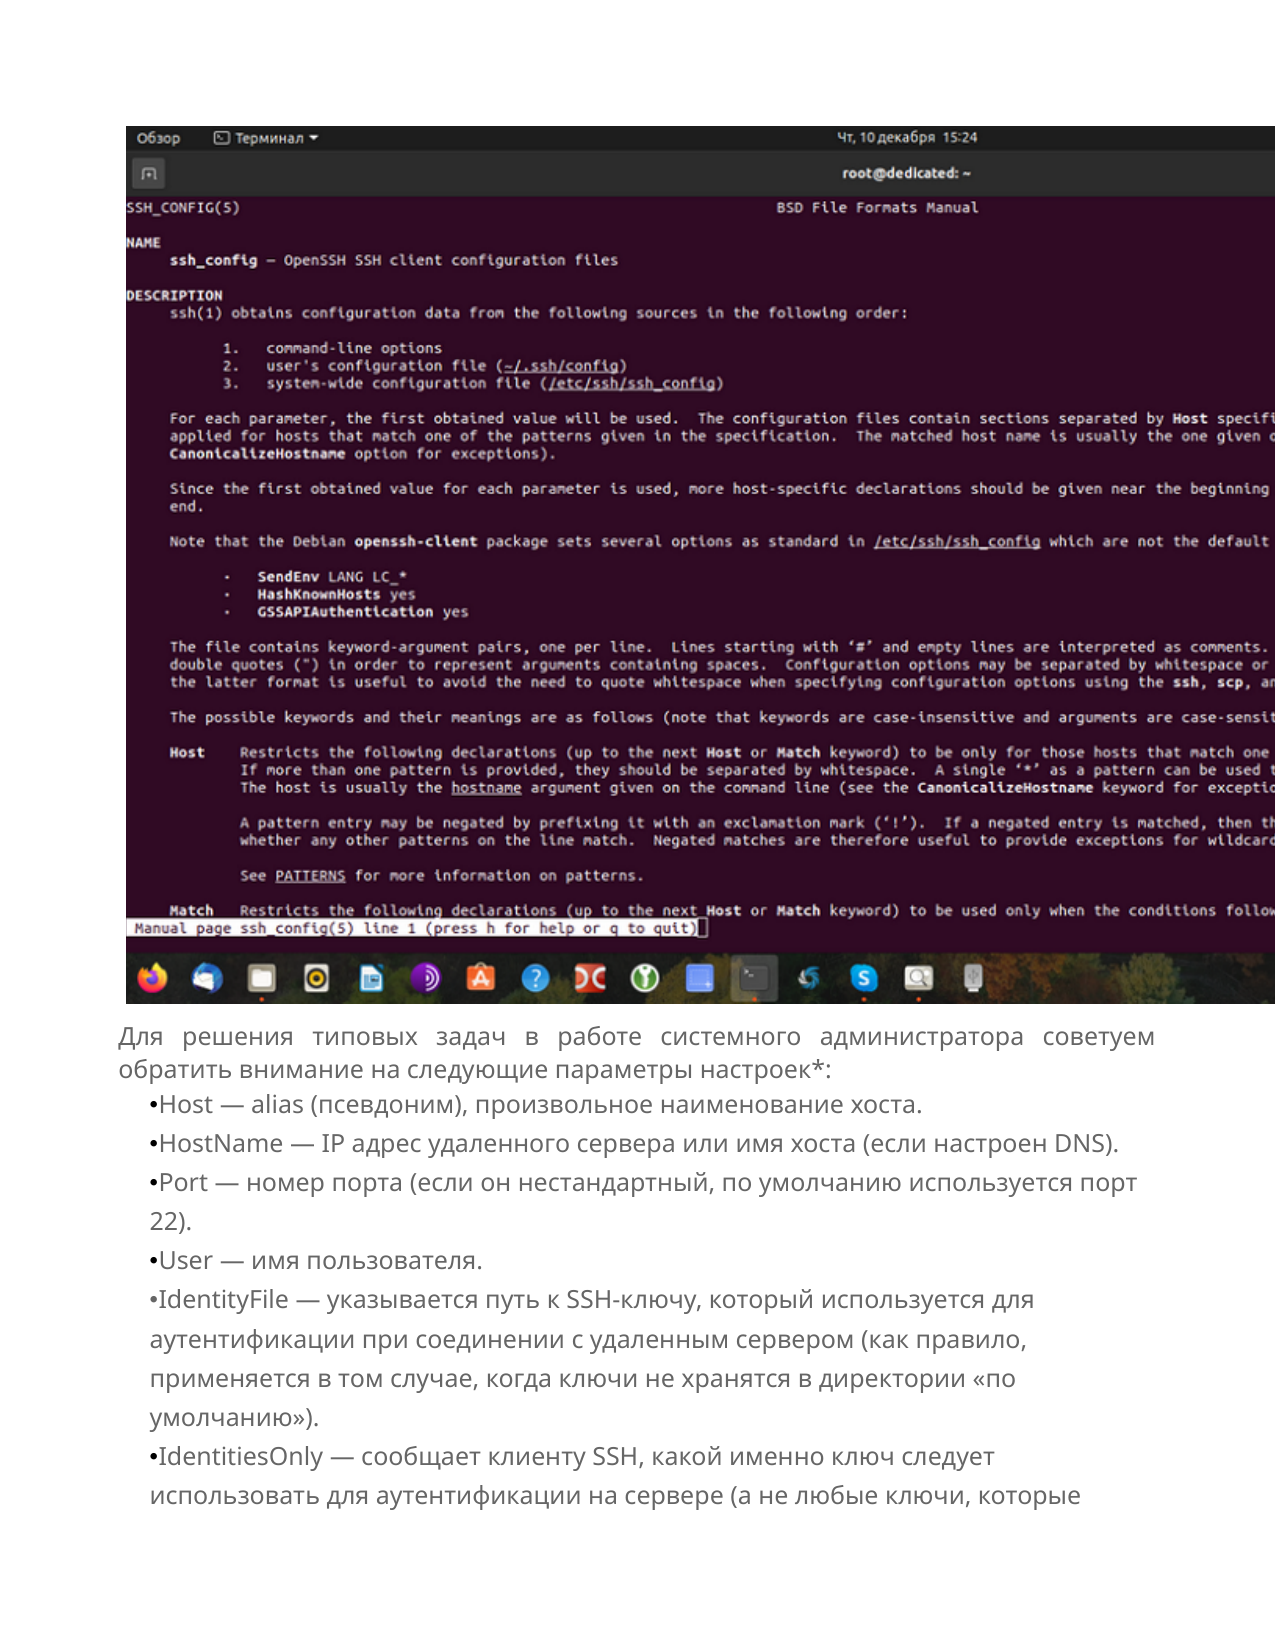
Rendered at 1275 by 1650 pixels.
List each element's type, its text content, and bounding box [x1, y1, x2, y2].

list IdentitiesOnly — сообщает клиенту SSH, какой именно ключ следует использовать для аутентификации на сервере (а не любые ключи, которые [118, 1439, 1157, 1512]
text Для решения типовых задач в работе системного администратора советуем обратить внимание на следующие параметры настроек*: [118, 1018, 1157, 1086]
list HostName — IP адрес удаленного сервера или имя хоста (если настроен DNS). [118, 1125, 1157, 1159]
list IdentityFile — указывается путь к SSH-ключу, который используется для аутентификации при соединении с удаленным сервером (как правило, применяется в том случае, когда ключи не хранятся в директории «по умолчанию»). [118, 1282, 1157, 1434]
list User — имя пользователя. [118, 1243, 1157, 1277]
picture [126, 126, 1275, 1004]
list Host — alias (псевдоним), произвольное наименование хоста. [118, 1086, 1157, 1120]
list Port — номер порта (если он нестандартный, по умолчанию используется порт 22). [118, 1164, 1157, 1238]
